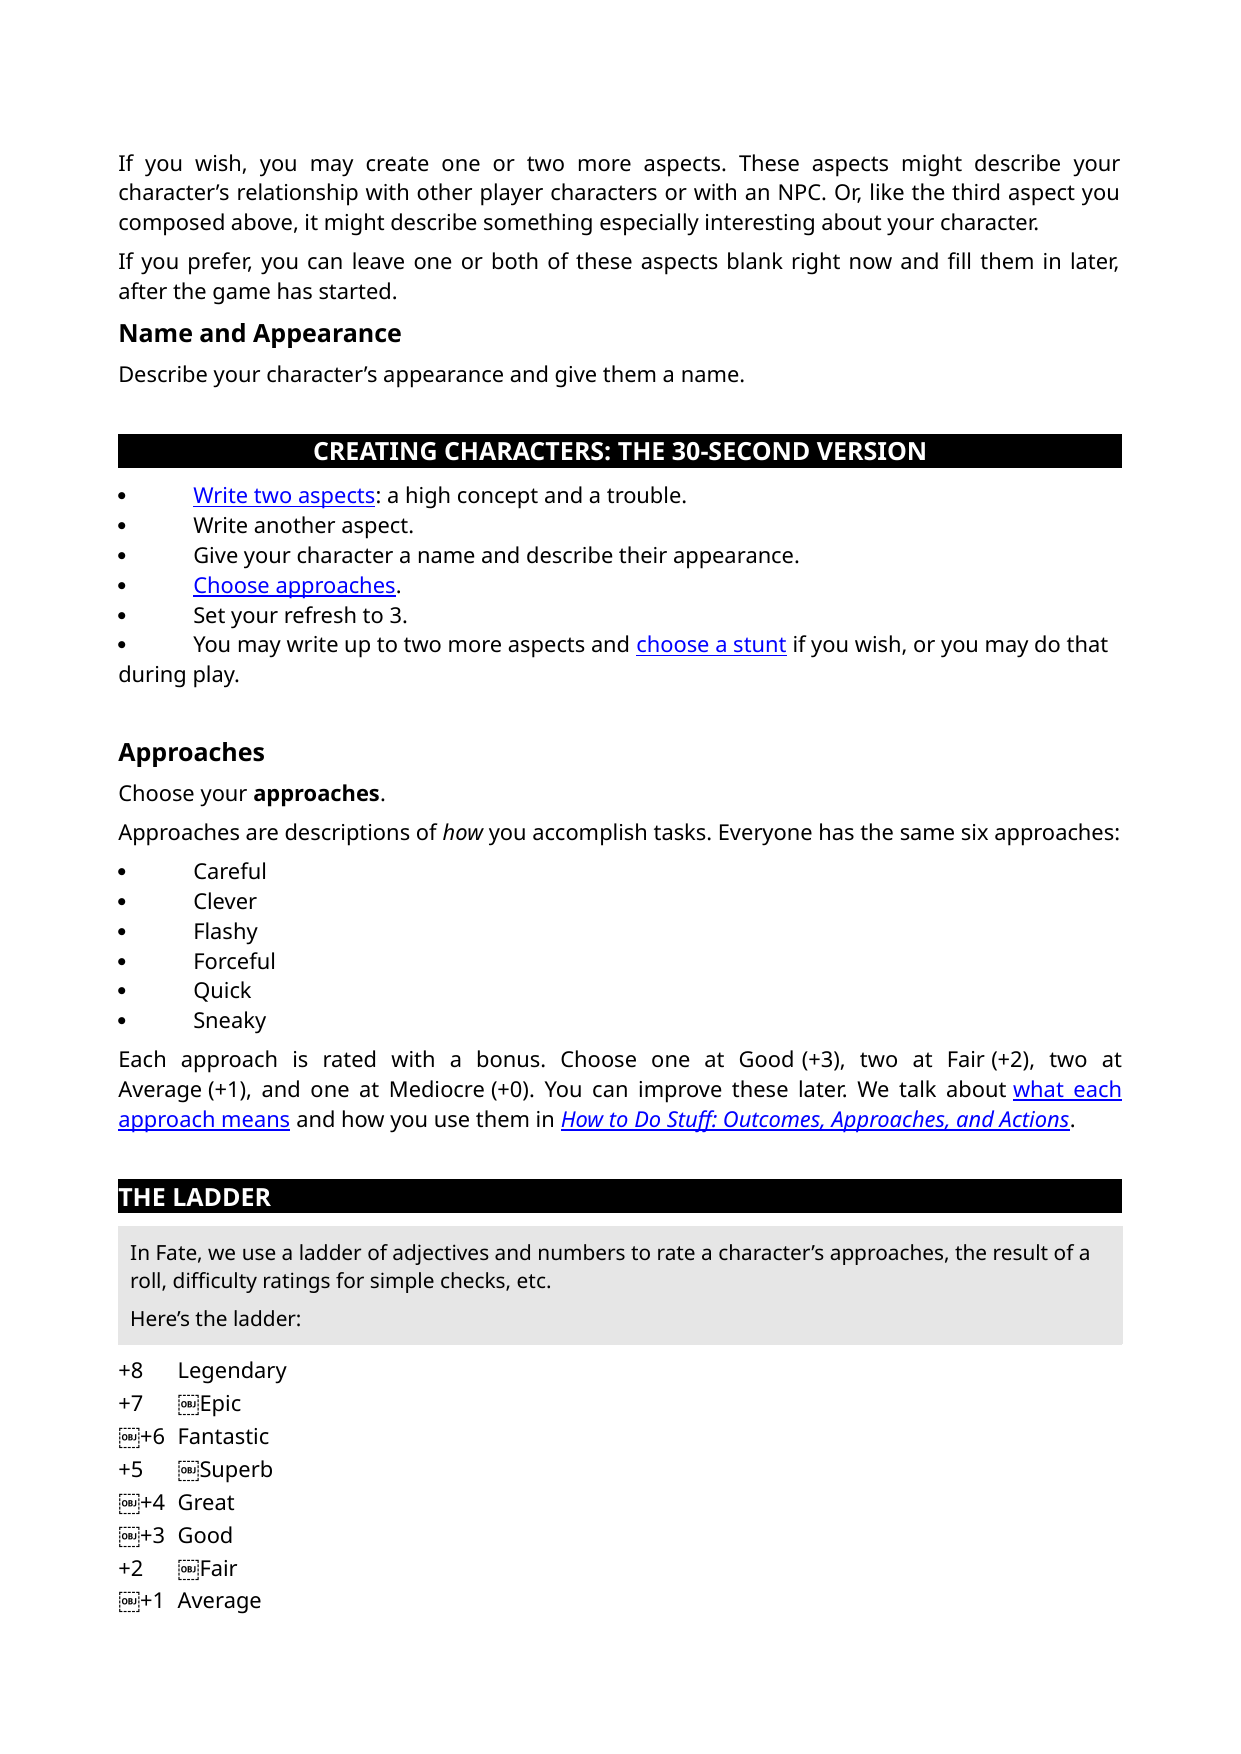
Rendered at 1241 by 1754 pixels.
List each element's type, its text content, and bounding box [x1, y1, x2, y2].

text Here’s the ladder: [119, 1292, 1122, 1344]
text CREATING CHARACTERS: THE 30-SECOND VERSION [118, 434, 1122, 468]
list Set your refresh to 3. [118, 600, 1122, 629]
subtitle Approaches [118, 734, 1122, 768]
table_cell Great [176, 1485, 291, 1518]
text THE LADDER [118, 1179, 1122, 1213]
text In Fate, we use a ladder of adjectives and numbers to rate a character’s approaches, the result of a roll, difficulty ratings for simple checks, etc. [119, 1227, 1122, 1292]
table_cell +5 [117, 1452, 176, 1485]
text Choose your approaches. [118, 778, 1122, 808]
text If you wish, you may create one or two more aspects. These aspects might describe your character’s relationship with other player characters or with an NPC. Or, like the third aspect you composed above, it might describe something especially interesting about your character. [118, 148, 1122, 237]
table_cell +7 [117, 1386, 176, 1419]
list Flashy [118, 916, 1122, 946]
table_cell ￼Superb [176, 1452, 291, 1485]
table_cell ￼Epic [176, 1386, 291, 1419]
table_header +8 [117, 1354, 176, 1386]
text Approaches are descriptions of how you accomplish tasks. Everyone has the same six approaches: [118, 817, 1122, 847]
list Forceful [118, 946, 1122, 975]
text Describe your character’s appearance and give them a name. [118, 359, 1122, 388]
subtitle Name and Appearance [118, 315, 1122, 349]
list Give your character a name and describe their appearance. [118, 540, 1122, 570]
text If you prefer, you can leave one or both of these aspects blank right now and fill them in later, after the game has started. [118, 246, 1122, 306]
list Write two aspects: a high concept and a trouble. [118, 481, 1122, 510]
table_cell +2 [117, 1551, 176, 1584]
table_cell ￼+3 [117, 1518, 176, 1551]
text Each approach is rated with a bonus. Choose one at Good (+3), two at Fair (+2), two at Average (+1), and one at Mediocre (+0). You can improve these later. We talk about what each approach means and how you use them in How to Do Stuff: Outcomes, Approaches, and Actions. [118, 1044, 1122, 1134]
table_cell ￼+4 [117, 1485, 176, 1518]
table_cell ￼+6 [117, 1419, 176, 1452]
table_cell Fantastic [176, 1419, 291, 1452]
list Clever [118, 886, 1122, 916]
list Quick [118, 975, 1122, 1005]
table_cell ￼Fair [176, 1551, 291, 1584]
table_cell Average [176, 1584, 291, 1617]
list Choose approaches. [118, 570, 1122, 600]
list Write another aspect. [118, 510, 1122, 540]
table_cell Good [176, 1518, 291, 1551]
list Careful [118, 856, 1122, 886]
table_header Legendary [176, 1354, 291, 1386]
list Sneaky [118, 1005, 1122, 1035]
table_cell ￼+1 [117, 1584, 176, 1617]
list You may write up to two more aspects and choose a stunt if you wish, or you may do that during play. [118, 629, 1122, 689]
